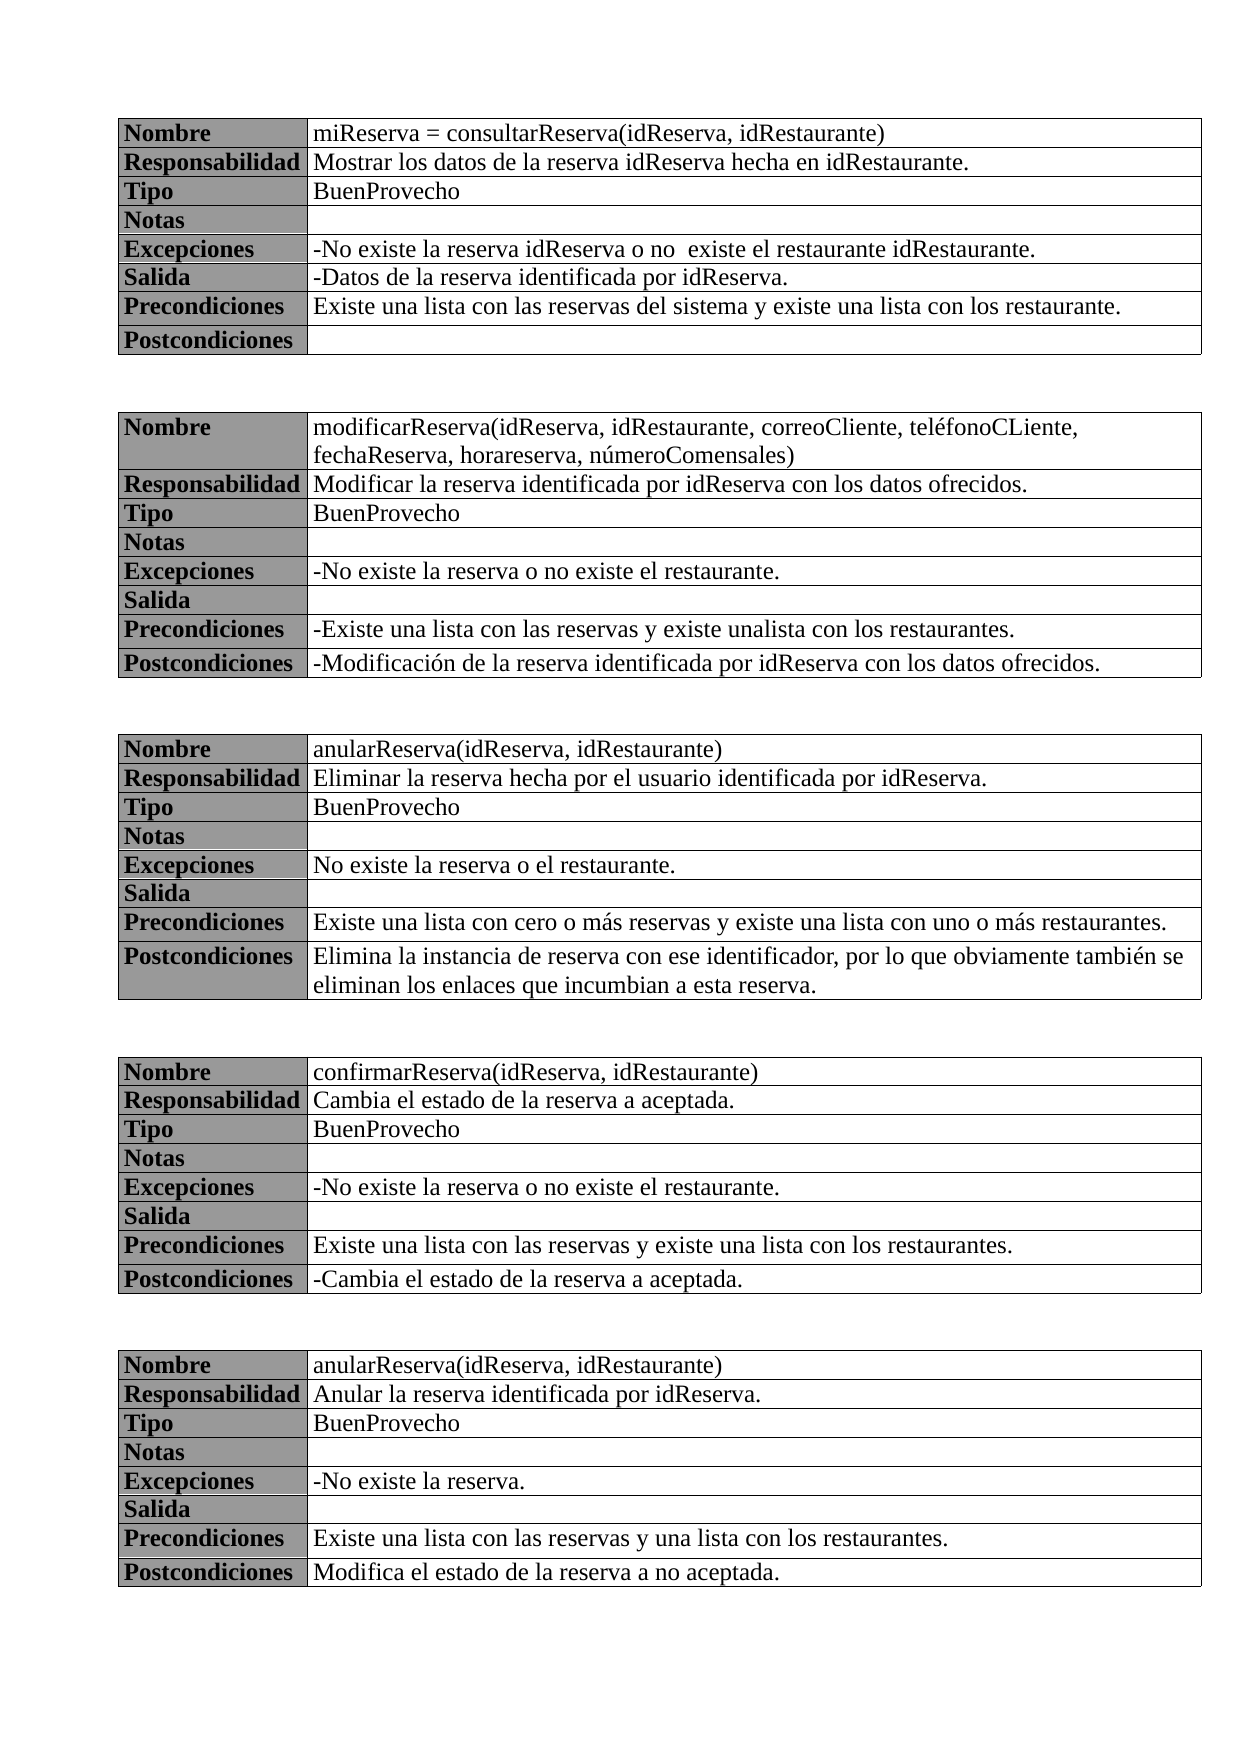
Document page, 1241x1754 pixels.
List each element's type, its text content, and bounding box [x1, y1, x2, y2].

table_cell BuenProvecho [308, 1409, 1201, 1437]
table_cell [308, 326, 1201, 354]
table_cell Postcondiciones [119, 326, 307, 354]
table_cell Notas [119, 822, 307, 849]
table_cell [308, 1438, 1201, 1466]
table_cell Tipo [119, 1409, 307, 1437]
table_cell Responsabilidad [119, 1086, 307, 1114]
table_cell -Datos de la reserva identificada por idReserva. [308, 264, 1201, 291]
table_cell -Modificación de la reserva identificada por idReserva con los datos ofrecidos. [308, 649, 1201, 677]
table_cell Eliminar la reserva hecha por el usuario identificada por idReserva. [308, 764, 1201, 792]
table_cell No existe la reserva o el restaurante. [308, 851, 1201, 878]
table_cell Existe una lista con las reservas del sistema y existe una lista con los restaurante. [308, 292, 1201, 325]
table_header Nombre [119, 1058, 307, 1085]
table_cell Postcondiciones [119, 1265, 307, 1293]
table_cell [308, 1496, 1201, 1523]
table_cell Postcondiciones [119, 1559, 307, 1586]
table_header Nombre [119, 413, 307, 469]
table_cell Precondiciones [119, 292, 307, 325]
table_cell Salida [119, 264, 307, 291]
table_cell [308, 586, 1201, 614]
table_cell Existe una lista con las reservas y existe una lista con los restaurantes. [308, 1231, 1201, 1264]
table_cell BuenProvecho [308, 793, 1201, 821]
table_cell Excepciones [119, 851, 307, 878]
table_cell [308, 206, 1201, 233]
table_cell Notas [119, 1144, 307, 1172]
table_cell Tipo [119, 499, 307, 527]
table_cell BuenProvecho [308, 1115, 1201, 1143]
table_cell Postcondiciones [119, 649, 307, 677]
table_cell Excepciones [119, 1173, 307, 1201]
table_cell -No existe la reserva o no existe el restaurante. [308, 1173, 1201, 1201]
table_header Nombre [119, 735, 307, 763]
table_header Nombre [119, 119, 307, 147]
table_cell BuenProvecho [308, 499, 1201, 527]
table_header Nombre [119, 1351, 307, 1379]
table_cell Responsabilidad [119, 148, 307, 176]
table_cell -No existe la reserva o no existe el restaurante. [308, 557, 1201, 585]
table_cell -Existe una lista con las reservas y existe unalista con los restaurantes. [308, 615, 1201, 648]
table_cell Mostrar los datos de la reserva idReserva hecha en idRestaurante. [308, 148, 1201, 176]
table_cell Cambia el estado de la reserva a aceptada. [308, 1086, 1201, 1114]
table_cell Anular la reserva identificada por idReserva. [308, 1380, 1201, 1408]
table_cell Modifica el estado de la reserva a no aceptada. [308, 1559, 1201, 1586]
table_cell Notas [119, 206, 307, 233]
table_cell Responsabilidad [119, 470, 307, 498]
table_cell Tipo [119, 793, 307, 821]
table_cell Salida [119, 1202, 307, 1230]
table_cell Existe una lista con cero o más reservas y existe una lista con uno o más restaurantes. [308, 908, 1201, 941]
table_cell Notas [119, 1438, 307, 1466]
table_cell -No existe la reserva idReserva o no existe el restaurante idRestaurante. [308, 235, 1201, 262]
table_cell Precondiciones [119, 908, 307, 941]
table_cell Precondiciones [119, 1524, 307, 1557]
table_cell Excepciones [119, 1467, 307, 1494]
table_cell [308, 822, 1201, 849]
table_header confirmarReserva(idReserva, idRestaurante) [308, 1058, 1201, 1085]
table_cell [308, 880, 1201, 907]
table_cell Tipo [119, 1115, 307, 1143]
table_cell Salida [119, 586, 307, 614]
table_cell Precondiciones [119, 615, 307, 648]
table_cell Salida [119, 1496, 307, 1523]
table_cell Notas [119, 528, 307, 556]
table_header anularReserva(idReserva, idRestaurante) [308, 735, 1201, 763]
table_cell Precondiciones [119, 1231, 307, 1264]
table_cell Modificar la reserva identificada por idReserva con los datos ofrecidos. [308, 470, 1201, 498]
table_cell Postcondiciones [119, 942, 307, 999]
table_cell Elimina la instancia de reserva con ese identificador, por lo que obviamente también se eliminan los enlaces que incumbian a esta reserva. [308, 942, 1201, 999]
table_cell Excepciones [119, 235, 307, 262]
table_cell Excepciones [119, 557, 307, 585]
table_cell Tipo [119, 177, 307, 205]
table_cell [308, 1144, 1201, 1172]
table_header anularReserva(idReserva, idRestaurante) [308, 1351, 1201, 1379]
table_cell [308, 1202, 1201, 1230]
table_cell -Cambia el estado de la reserva a aceptada. [308, 1265, 1201, 1293]
table_cell Responsabilidad [119, 1380, 307, 1408]
table_cell Responsabilidad [119, 764, 307, 792]
table_cell BuenProvecho [308, 177, 1201, 205]
table_cell Existe una lista con las reservas y una lista con los restaurantes. [308, 1524, 1201, 1557]
table_cell [308, 528, 1201, 556]
table_header miReserva = consultarReserva(idReserva, idRestaurante) [308, 119, 1201, 147]
table_header modificarReserva(idReserva, idRestaurante, correoCliente, teléfonoCLiente, fechaReserva, horareserva, númeroComensales) [308, 413, 1201, 469]
table_cell Salida [119, 880, 307, 907]
table_cell -No existe la reserva. [308, 1467, 1201, 1494]
